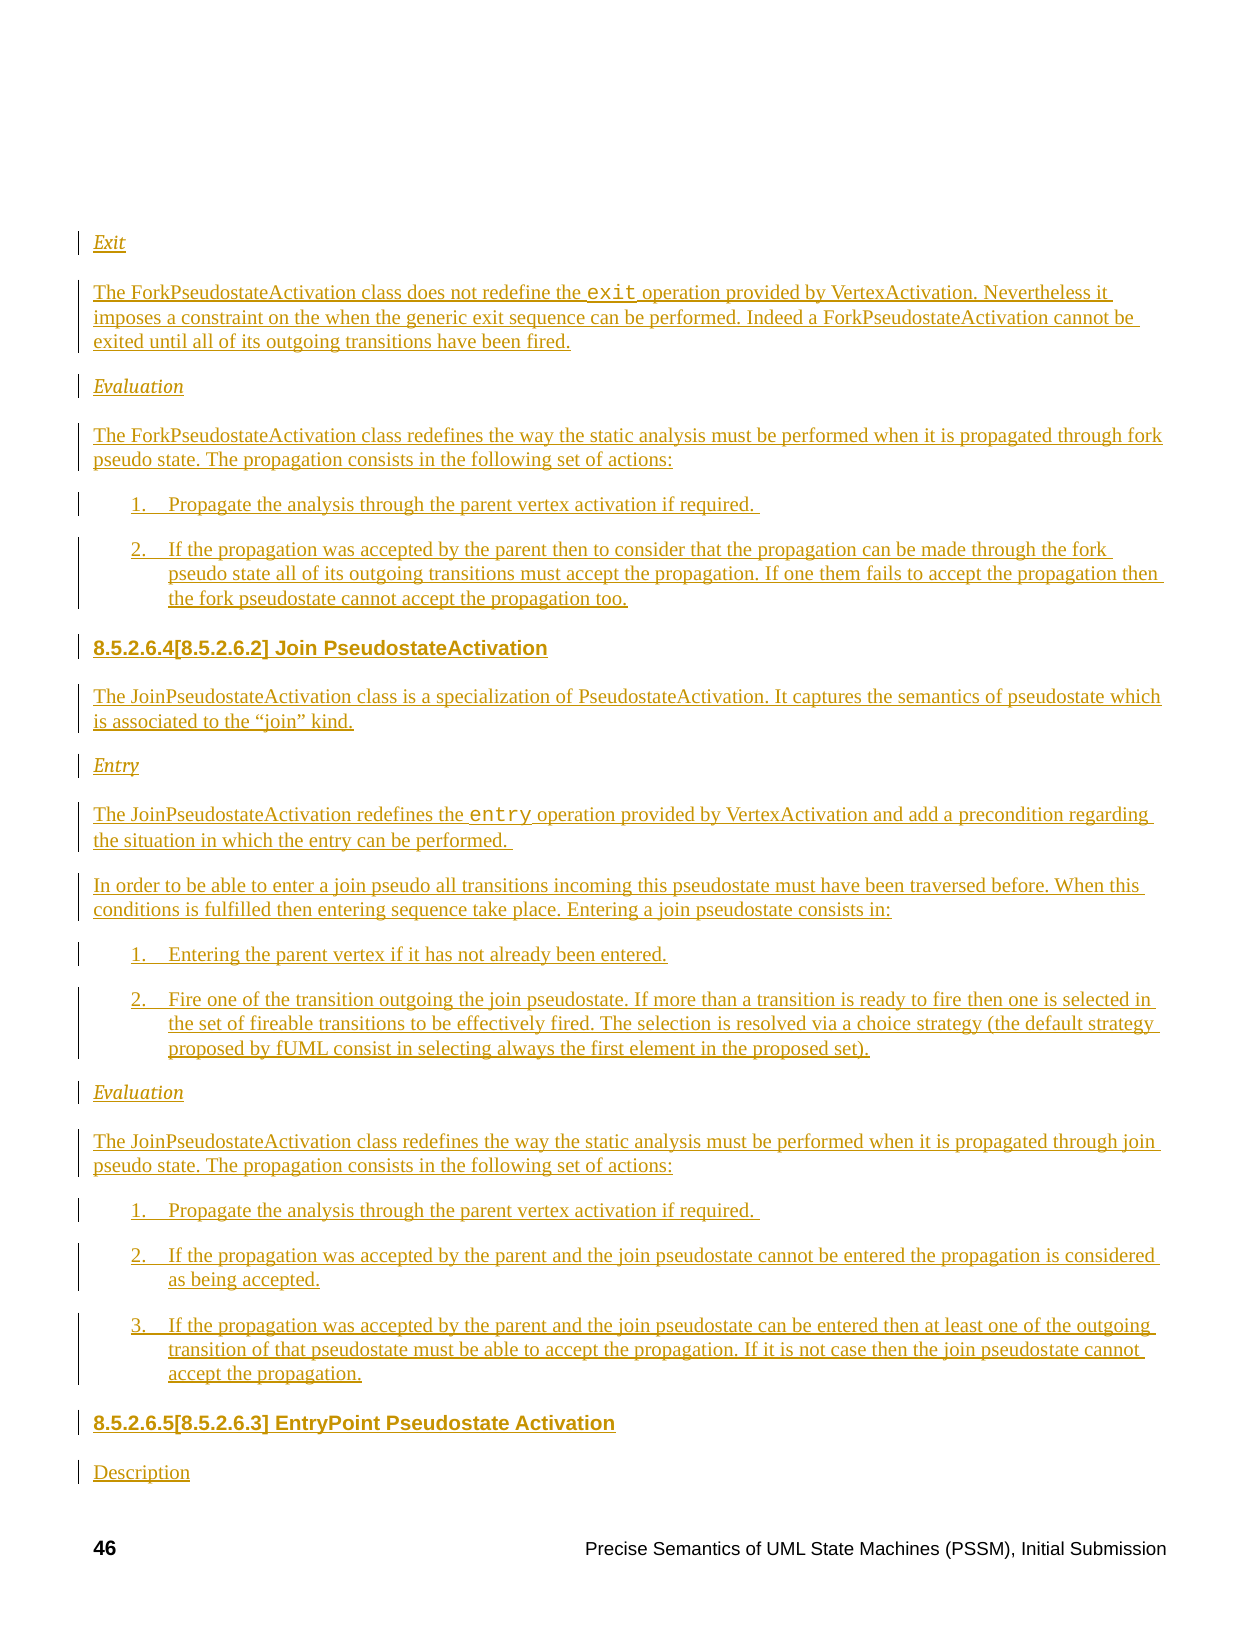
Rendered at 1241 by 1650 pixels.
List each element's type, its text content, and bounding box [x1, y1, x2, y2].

subtitle Exit [93, 231, 1164, 255]
list Propagate the analysis through the parent vertex activation if required. [131, 1198, 1164, 1222]
subtitle Evaluation [93, 1081, 1164, 1104]
subtitle Entry [93, 754, 1164, 778]
list Propagate the analysis through the parent vertex activation if required. [131, 492, 1164, 516]
text The JoinPseudostateActivation class redefines the way the static analysis must be performed when it is propagated through join pseudo state. The propagation consists in the following set of actions: [93, 1129, 1164, 1177]
list If the propagation was accepted by the parent and the join pseudostate cannot be entered the propagation is considered as being accepted. [131, 1243, 1164, 1291]
text The ForkPseudostateActivation class does not redefine the exit operation provided by VertexActivation. Nevertheless it imposes a constraint on the when the generic exit sequence can be performed. Indeed a ForkPseudostateActivation cannot be exited until all of its outgoing transitions have been fired. [93, 279, 1164, 353]
list If the propagation was accepted by the parent then to consider that the propagation can be made through the fork pseudo state all of its outgoing transitions must accept the propagation. If one them fails to accept the propagation then the fork pseudostate cannot accept the propagation too. [131, 537, 1164, 609]
text The JoinPseudostateActivation class is a specialization of PseudostateActivation. It captures the semantics of pseudostate which is associated to the “join” kind. [93, 684, 1164, 733]
text Description [93, 1460, 1164, 1484]
list Entering the parent vertex if it has not already been entered. [131, 942, 1164, 966]
text The JoinPseudostateActivation redefines the entry operation provided by VertexActivation and add a precondition regarding the situation in which the entry can be performed. [93, 802, 1164, 852]
subtitle Join PseudostateActivation [93, 634, 1164, 659]
text The ForkPseudostateActivation class redefines the way the static analysis must be performed when it is propagated through fork pseudo state. The propagation consists in the following set of actions: [93, 423, 1164, 471]
subtitle EntryPoint Pseudostate Activation [93, 1410, 1164, 1435]
text In order to be able to enter a join pseudo all transitions incoming this pseudostate must have been traversed before. When this conditions is fulfilled then entering sequence take place. Entering a join pseudostate consists in: [93, 873, 1164, 921]
subtitle Evaluation [93, 374, 1164, 398]
list If the propagation was accepted by the parent and the join pseudostate can be entered then at least one of the outgoing transition of that pseudostate must be able to accept the propagation. If it is not case then the join pseudostate cannot accept the propagation. [131, 1312, 1164, 1385]
list Fire one of the transition outgoing the join pseudostate. If more than a transition is ready to fire then one is selected in the set of fireable transitions to be effectively fired. The selection is resolved via a choice strategy (the default strategy proposed by fUML consist in selecting always the first element in the proposed set). [131, 987, 1164, 1059]
